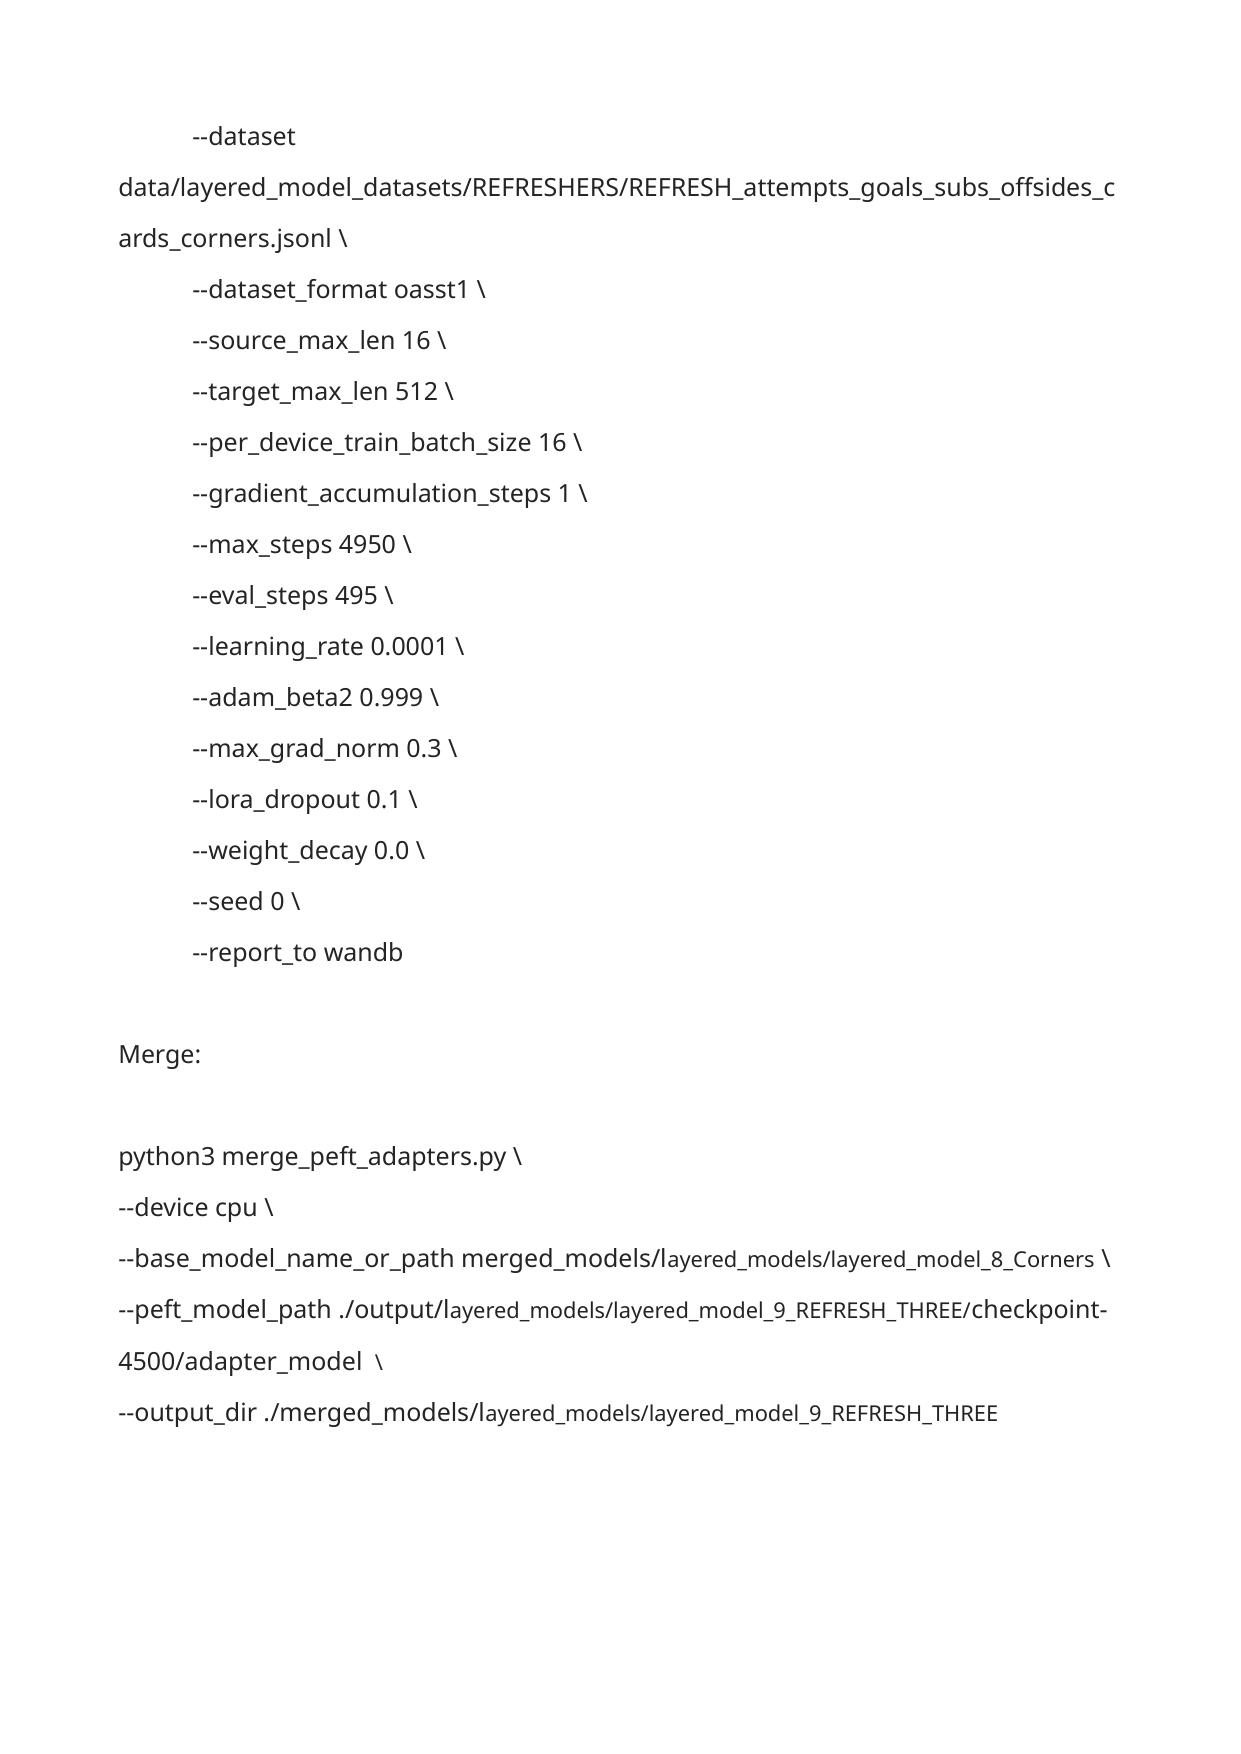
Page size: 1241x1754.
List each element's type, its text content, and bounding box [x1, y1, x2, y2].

text --device cpu \ [118, 1190, 1122, 1224]
text --dataset data/layered_model_datasets/REFRESHERS/REFRESH_attempts_goals_subs_offsides_cards_corners.jsonl \ --dataset_format oasst1 \ --source_max_len 16 \ --target_max_len 512 \ --per_device_train_batch_size 16 \ --gradient_accumulation_steps 1 \ --max_steps 4950 \ --eval_steps 495 \ --learning_rate 0.0001 \ --adam_beta2 0.999 \ --max_grad_norm 0.3 \ --lora_dropout 0.1 \ --weight_decay 0.0 \ --seed 0 \ --report_to wandb [118, 118, 1122, 969]
text --peft_model_path ./output/layered_models/layered_model_9_REFRESH_THREE/checkpoint-4500/adapter_model \ [118, 1292, 1122, 1377]
text --output_dir ./merged_models/layered_models/layered_model_9_REFRESH_THREE [118, 1394, 1122, 1428]
text Merge: [118, 1037, 1122, 1071]
text python3 merge_peft_adapters.py \ [118, 1139, 1122, 1173]
text --base_model_name_or_path merged_models/layered_models/layered_model_8_Corners \ [118, 1241, 1122, 1275]
